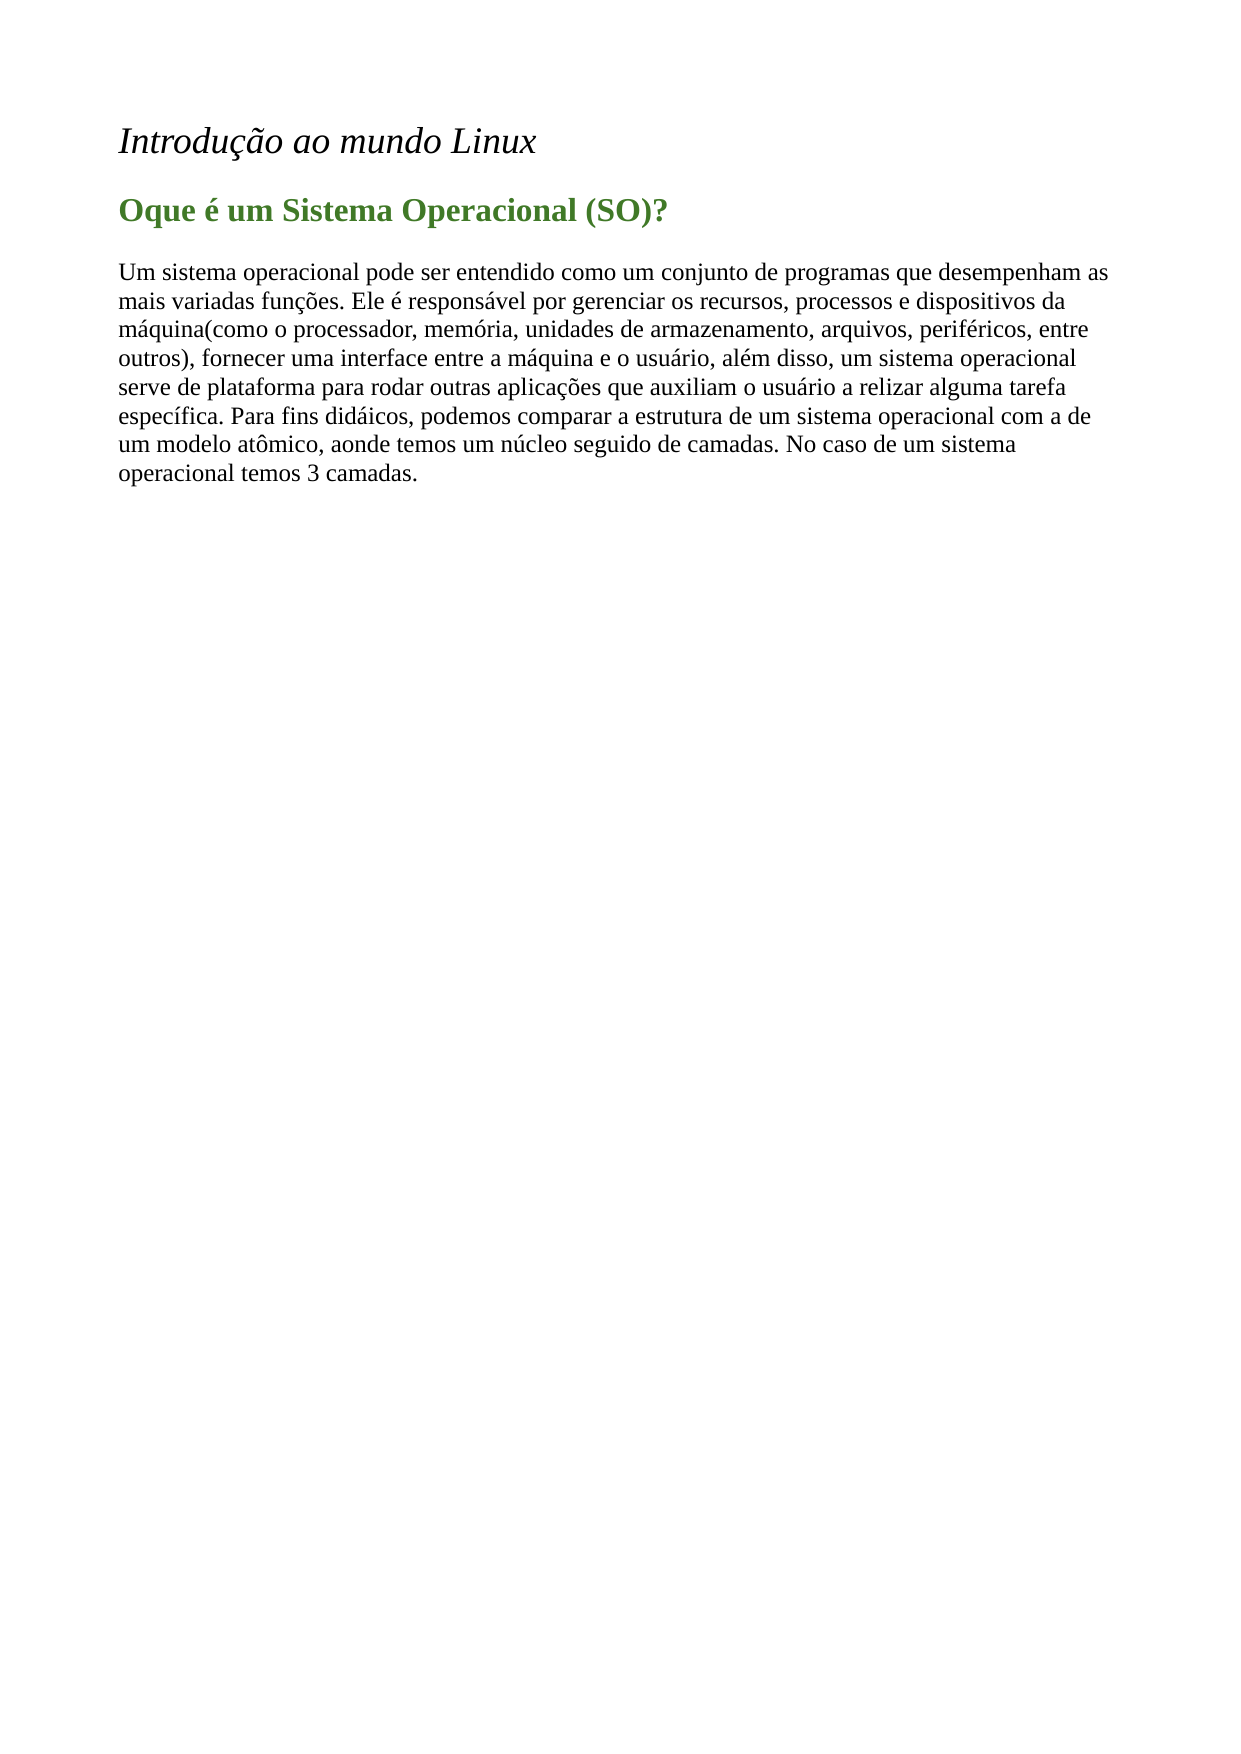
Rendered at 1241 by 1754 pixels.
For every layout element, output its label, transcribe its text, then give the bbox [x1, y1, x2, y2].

text Introdução ao mundo Linux [118, 118, 1122, 161]
text Um sistema operacional pode ser entendido como um conjunto de programas que desempenham as mais variadas funções. Ele é responsável por gerenciar os recursos, processos e dispositivos da máquina(como o processador, memória, unidades de armazenamento, arquivos, periféricos, entre outros), fornecer uma interface entre a máquina e o usuário, além disso, um sistema operacional serve de plataforma para rodar outras aplicações que auxiliam o usuário a relizar alguma tarefa específica. Para fins didáicos, podemos comparar a estrutura de um sistema operacional com a de um modelo atômico, aonde temos um núcleo seguido de camadas. No caso de um sistema operacional temos 3 camadas. [118, 257, 1122, 487]
text Oque é um Sistema Operacional (SO)? [118, 190, 1122, 228]
